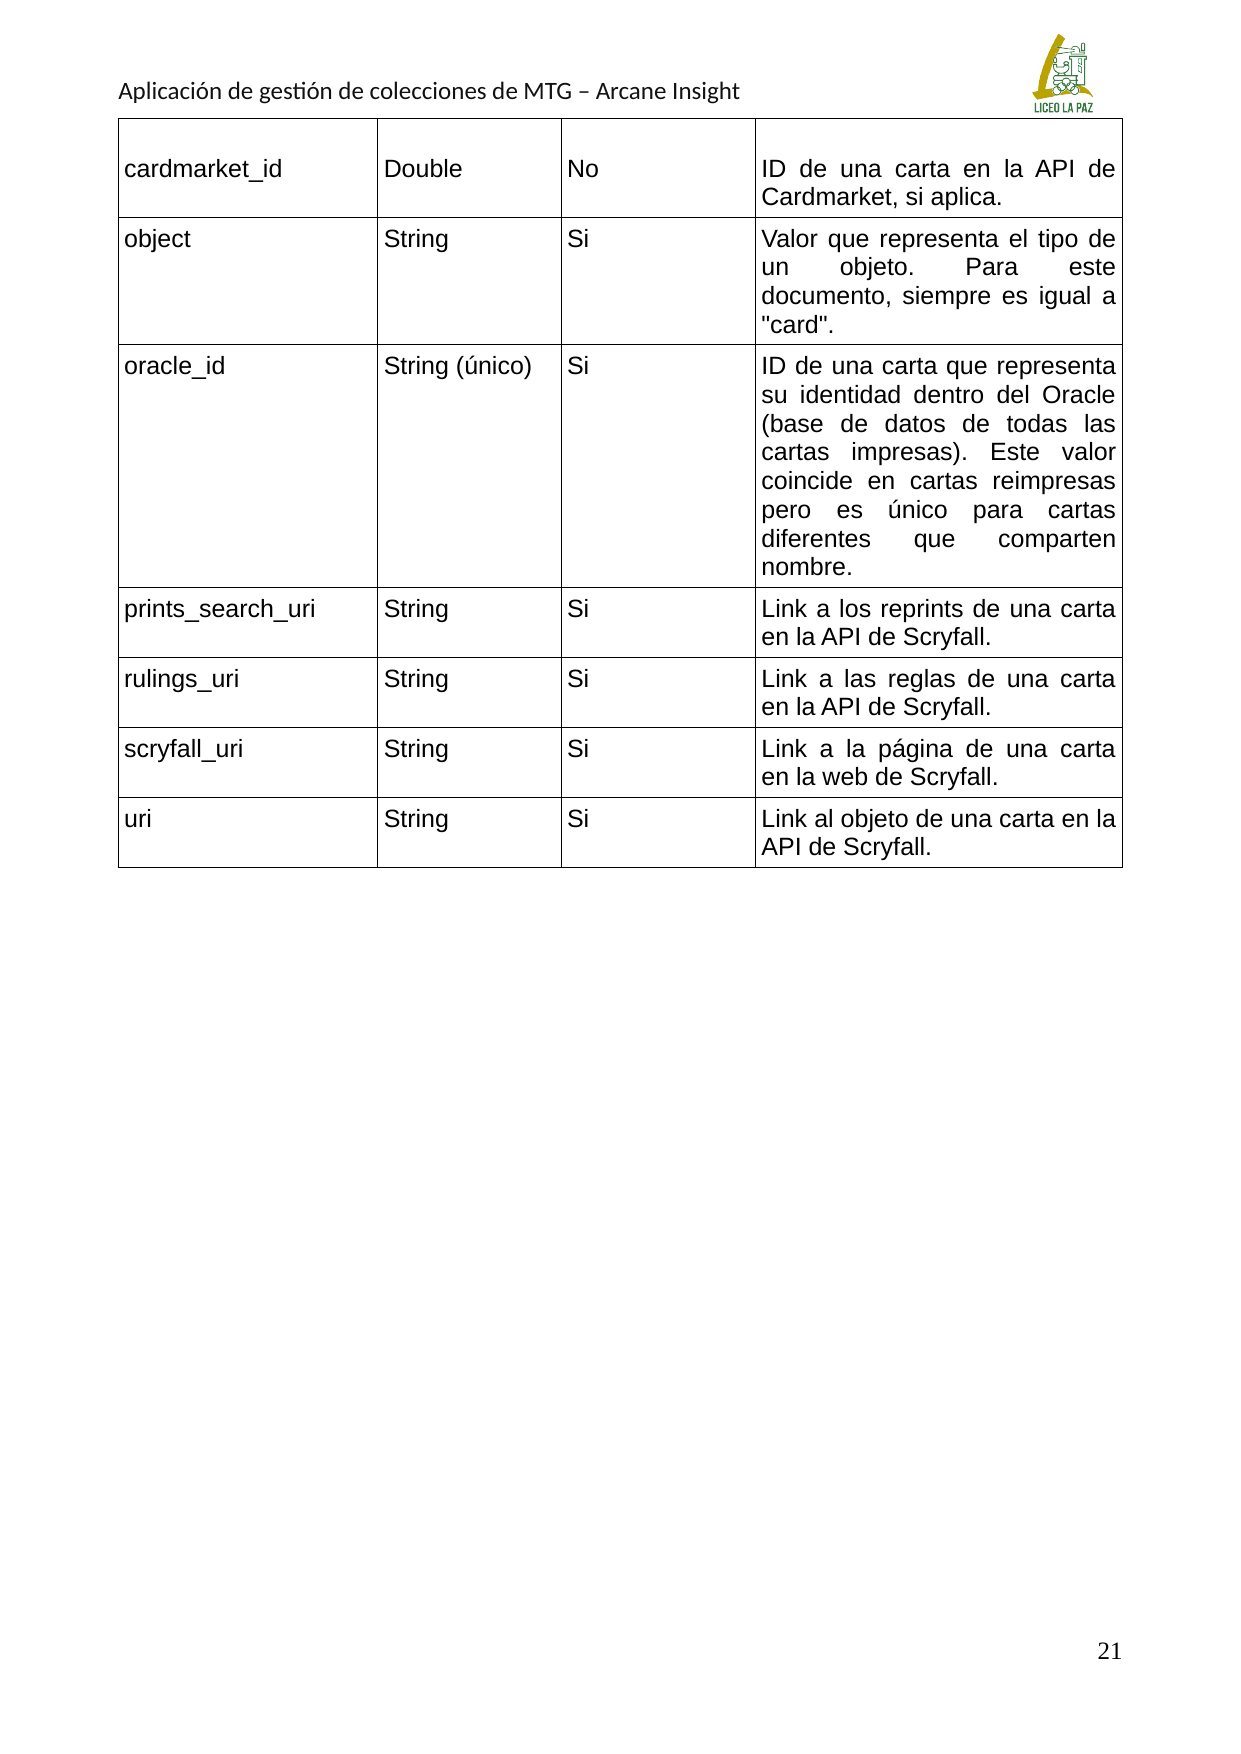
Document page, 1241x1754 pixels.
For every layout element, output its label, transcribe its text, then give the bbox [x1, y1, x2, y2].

picture [1025, 26, 1100, 121]
table_cell String [378, 658, 561, 727]
table_cell String [378, 728, 561, 797]
table_cell scryfall_uri [119, 728, 377, 797]
table_cell object [119, 218, 377, 344]
table_cell Si [562, 798, 755, 867]
table_cell prints_search_uri [119, 588, 377, 657]
table_cell rulings_uri [119, 658, 377, 727]
table_cell String [378, 218, 561, 344]
table_cell Link al objeto de una carta en la API de Scryfall. [756, 798, 1122, 867]
table_cell Si [562, 218, 755, 344]
table_cell Link a la página de una carta en la web de Scryfall. [756, 728, 1122, 797]
table_cell Valor que representa el tipo de un objeto. Para este documento, siempre es igual a "card". [756, 218, 1122, 344]
table_cell Link a las reglas de una carta en la API de Scryfall. [756, 658, 1122, 727]
table_cell Si [562, 658, 755, 727]
table_cell ID de una carta que representa su identidad dentro del Oracle (base de datos de todas las cartas impresas). Este valor coincide en cartas reimpresas pero es único para cartas diferentes que comparten nombre. [756, 345, 1122, 587]
table_cell Double [378, 119, 561, 217]
table_cell Link a los reprints de una carta en la API de Scryfall. [756, 588, 1122, 657]
table_cell Si [562, 728, 755, 797]
table_cell No [562, 119, 755, 217]
table_cell String [378, 798, 561, 867]
table_cell oracle_id [119, 345, 377, 587]
table_cell ID de una carta en la API de Cardmarket, si aplica. [756, 119, 1122, 217]
table_cell Si [562, 345, 755, 587]
table_cell cardmarket_id [119, 119, 377, 217]
table_cell String [378, 588, 561, 657]
table_cell Si [562, 588, 755, 657]
table_cell String (único) [378, 345, 561, 587]
table_cell uri [119, 798, 377, 867]
